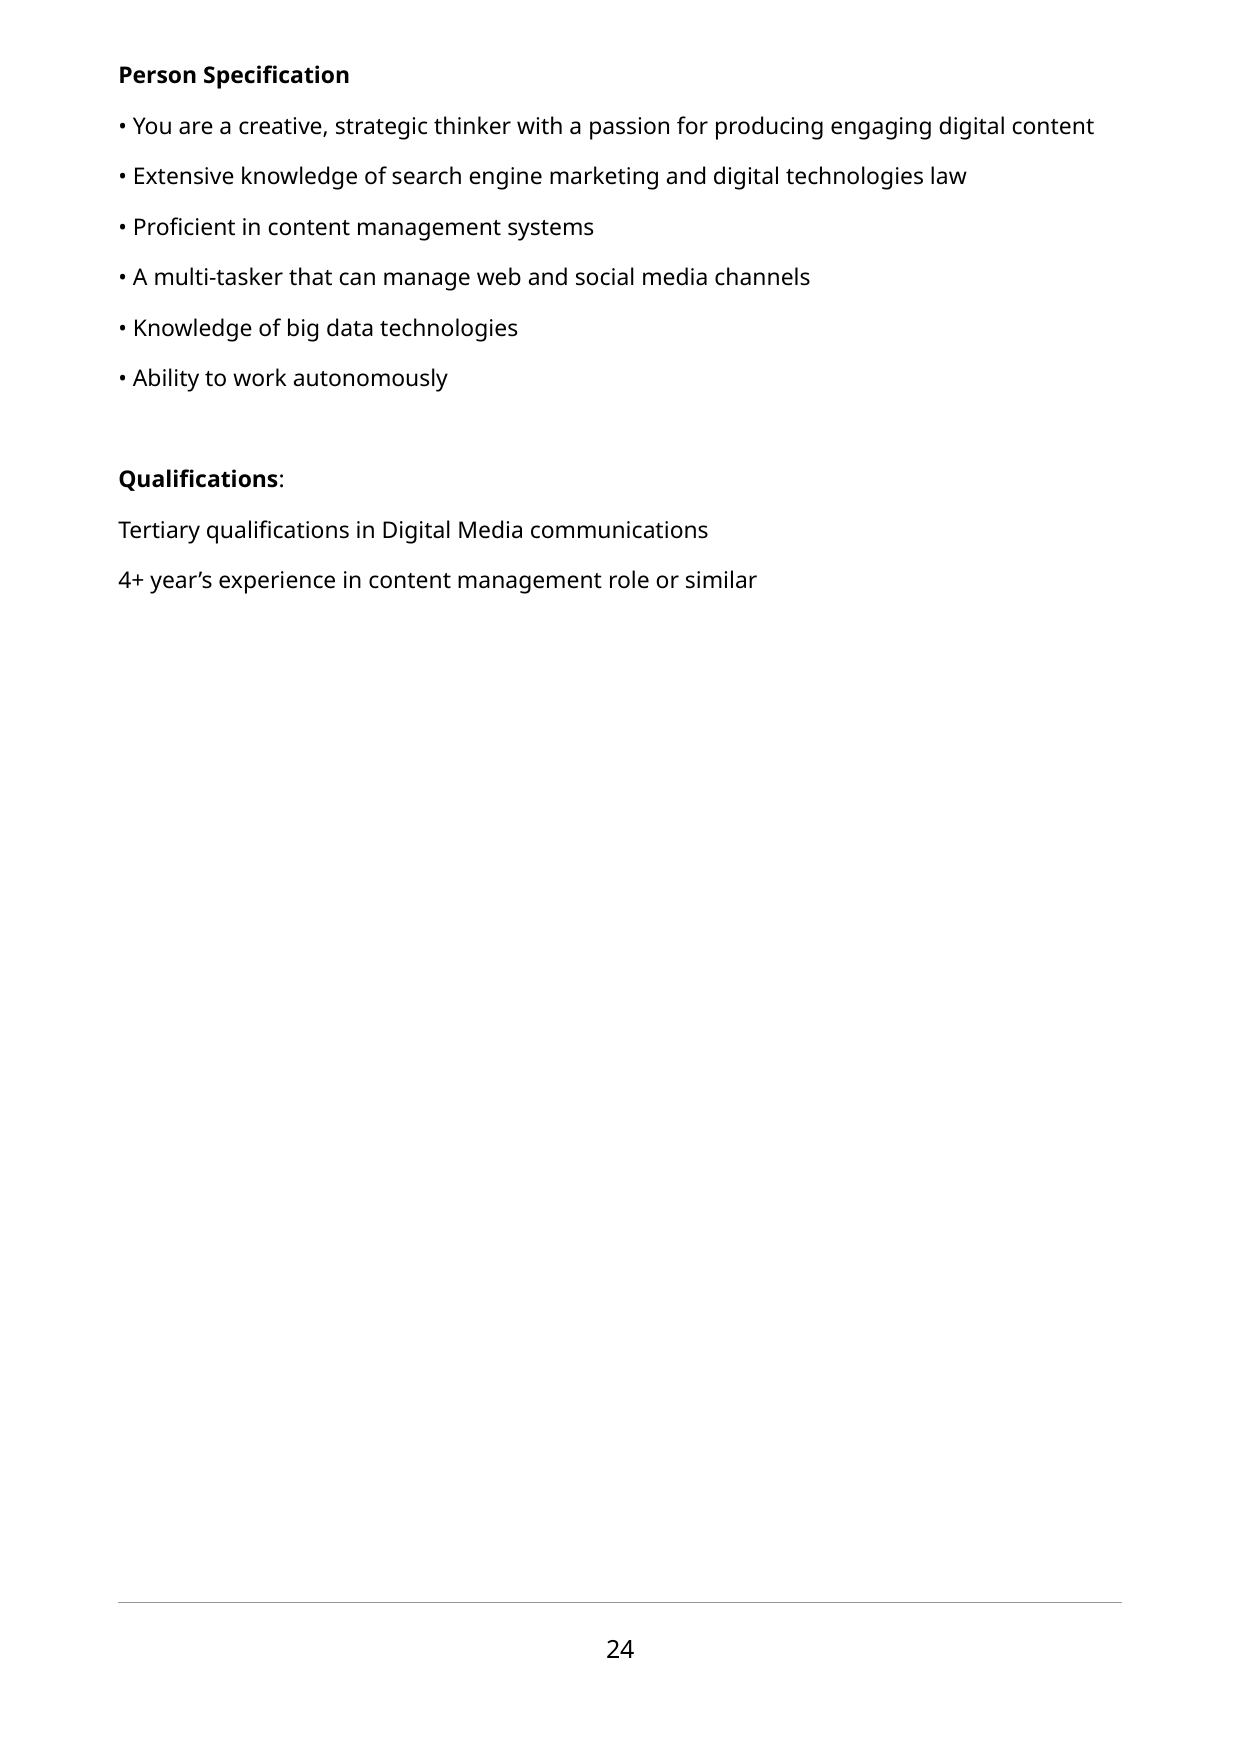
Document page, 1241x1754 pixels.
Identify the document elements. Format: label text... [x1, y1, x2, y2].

text Qualifications: [118, 463, 1122, 494]
text 4+ year’s experience in content management role or similar [118, 564, 1122, 596]
text • You are a creative, strategic thinker with a passion for producing engaging digital content [118, 109, 1122, 141]
text • Knowledge of big data technologies [118, 312, 1122, 343]
text • Proficient in content management systems [118, 211, 1122, 242]
text Tertiary qualifications in Digital Media communications [118, 514, 1122, 545]
text Person Specification [118, 59, 1122, 90]
text • A multi-tasker that can manage web and social media channels [118, 261, 1122, 292]
text • Ability to work autonomously [118, 362, 1122, 393]
text • Extensive knowledge of search engine marketing and digital technologies law [118, 160, 1122, 191]
